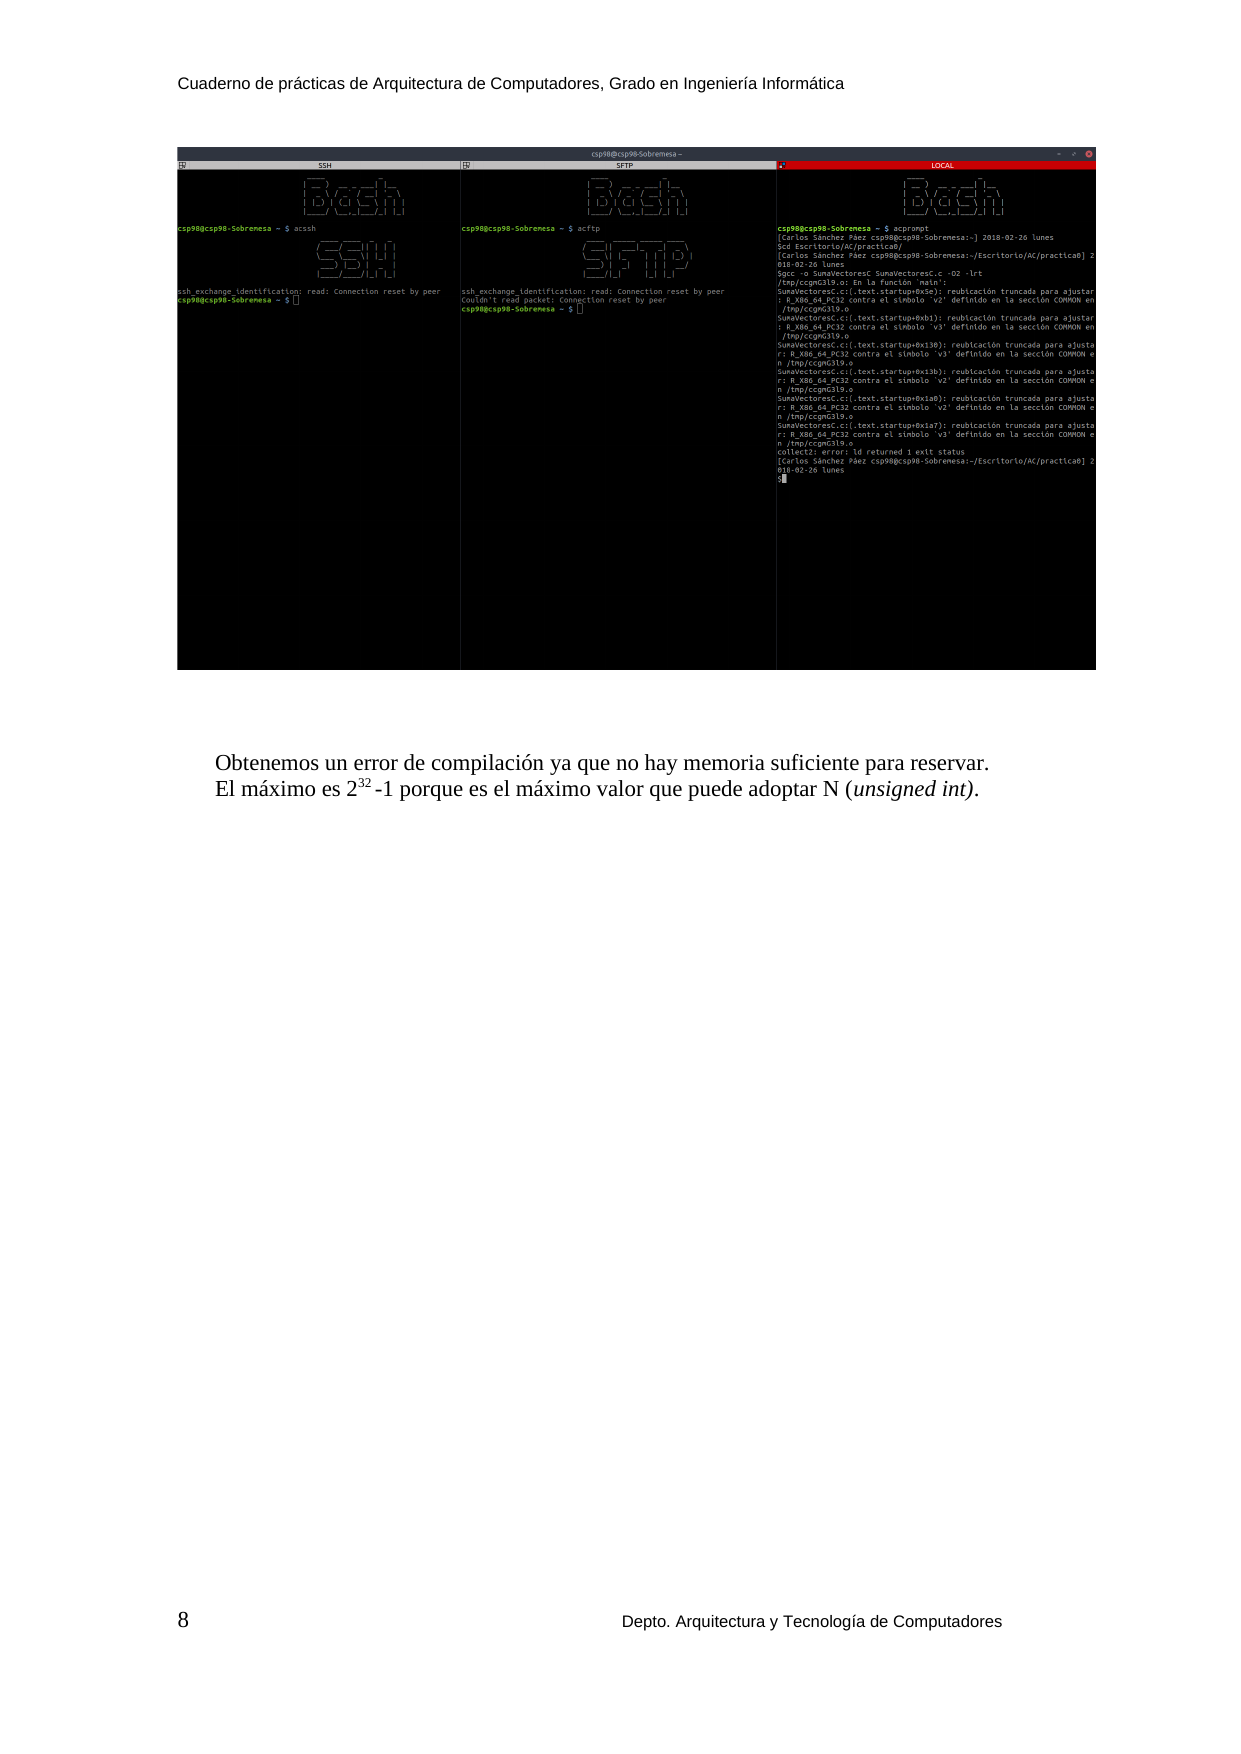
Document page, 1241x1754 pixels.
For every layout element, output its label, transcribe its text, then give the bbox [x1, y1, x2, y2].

text Obtenemos un error de compilación ya que no hay memoria suficiente para reservar. [215, 749, 1063, 775]
picture [177, 147, 1096, 670]
text El máximo es 232 -1 porque es el máximo valor que puede adoptar N (unsigned int). [215, 775, 1063, 801]
